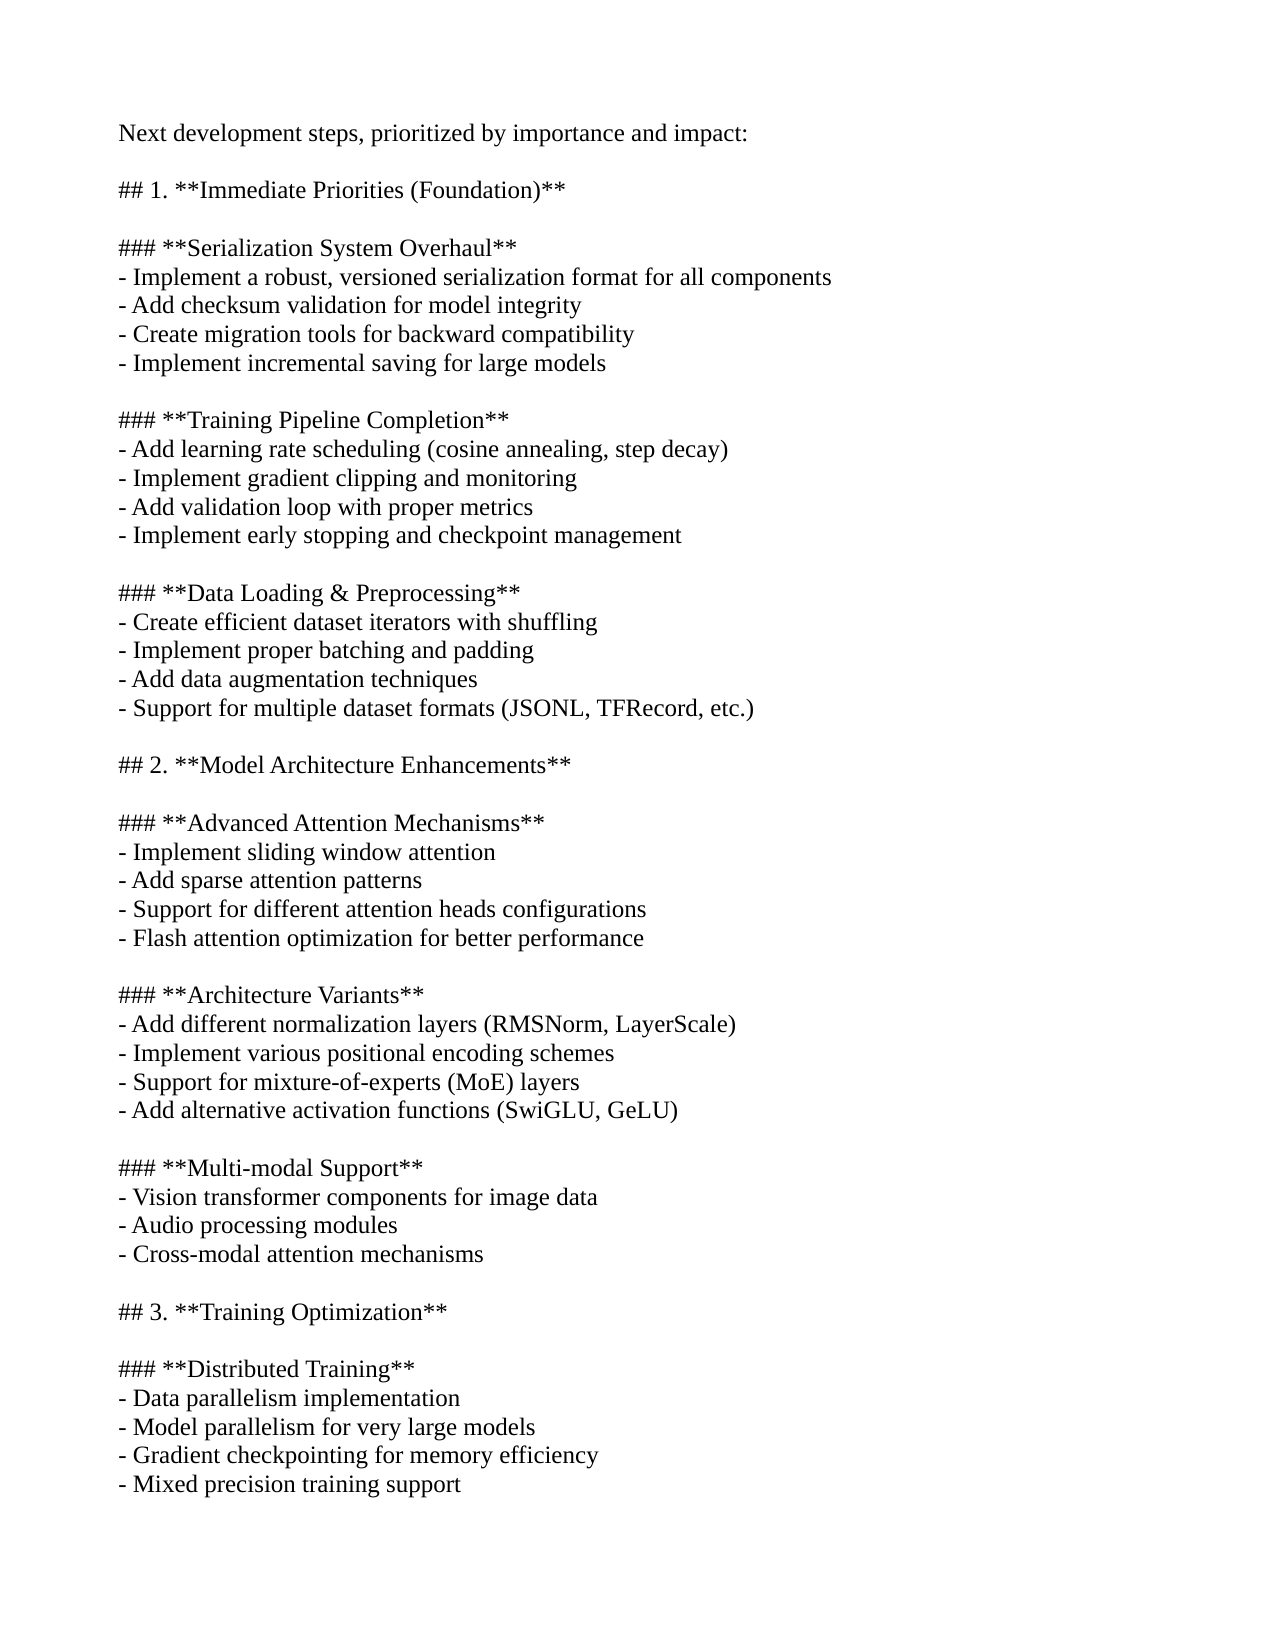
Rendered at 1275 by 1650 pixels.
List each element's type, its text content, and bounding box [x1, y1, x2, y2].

text - Vision transformer components for image data [118, 1182, 1157, 1211]
text - Implement a robust, versioned serialization format for all components [118, 262, 1157, 291]
text - Add different normalization layers (RMSNorm, LayerScale) [118, 1009, 1157, 1038]
text - Create migration tools for backward compatibility [118, 319, 1157, 348]
text ### **Training Pipeline Completion** [118, 406, 1157, 434]
text ## 3. **Training Optimization** [118, 1297, 1157, 1326]
text - Implement incremental saving for large models [118, 348, 1157, 377]
text - Gradient checkpointing for memory efficiency [118, 1441, 1157, 1469]
text - Implement gradient clipping and monitoring [118, 463, 1157, 492]
text - Create efficient dataset iterators with shuffling [118, 607, 1157, 636]
text - Add learning rate scheduling (cosine annealing, step decay) [118, 434, 1157, 463]
text - Support for multiple dataset formats (JSONL, TFRecord, etc.) [118, 693, 1157, 722]
text ### **Data Loading & Preprocessing** [118, 578, 1157, 607]
text ## 1. **Immediate Priorities (Foundation)** [118, 176, 1157, 204]
text ### **Architecture Variants** [118, 981, 1157, 1009]
text ### **Advanced Attention Mechanisms** [118, 808, 1157, 837]
text - Add validation loop with proper metrics [118, 492, 1157, 521]
text ## 2. **Model Architecture Enhancements** [118, 751, 1157, 779]
text - Support for different attention heads configurations [118, 894, 1157, 923]
text Next development steps, prioritized by importance and impact: [118, 118, 1157, 147]
text - Add checksum validation for model integrity [118, 291, 1157, 319]
text - Add alternative activation functions (SwiGLU, GeLU) [118, 1096, 1157, 1124]
text - Model parallelism for very large models [118, 1412, 1157, 1441]
text - Mixed precision training support [118, 1469, 1157, 1498]
text - Add sparse attention patterns [118, 866, 1157, 894]
text - Support for mixture-of-experts (MoE) layers [118, 1067, 1157, 1096]
text - Implement various positional encoding schemes [118, 1038, 1157, 1067]
text - Implement proper batching and padding [118, 636, 1157, 664]
text ### **Serialization System Overhaul** [118, 233, 1157, 262]
text - Implement early stopping and checkpoint management [118, 521, 1157, 549]
text ### **Distributed Training** [118, 1354, 1157, 1383]
text - Implement sliding window attention [118, 837, 1157, 866]
text - Audio processing modules [118, 1211, 1157, 1239]
text - Flash attention optimization for better performance [118, 923, 1157, 952]
text - Add data augmentation techniques [118, 664, 1157, 693]
text - Cross-modal attention mechanisms [118, 1239, 1157, 1268]
text ### **Multi-modal Support** [118, 1153, 1157, 1182]
text - Data parallelism implementation [118, 1383, 1157, 1412]
